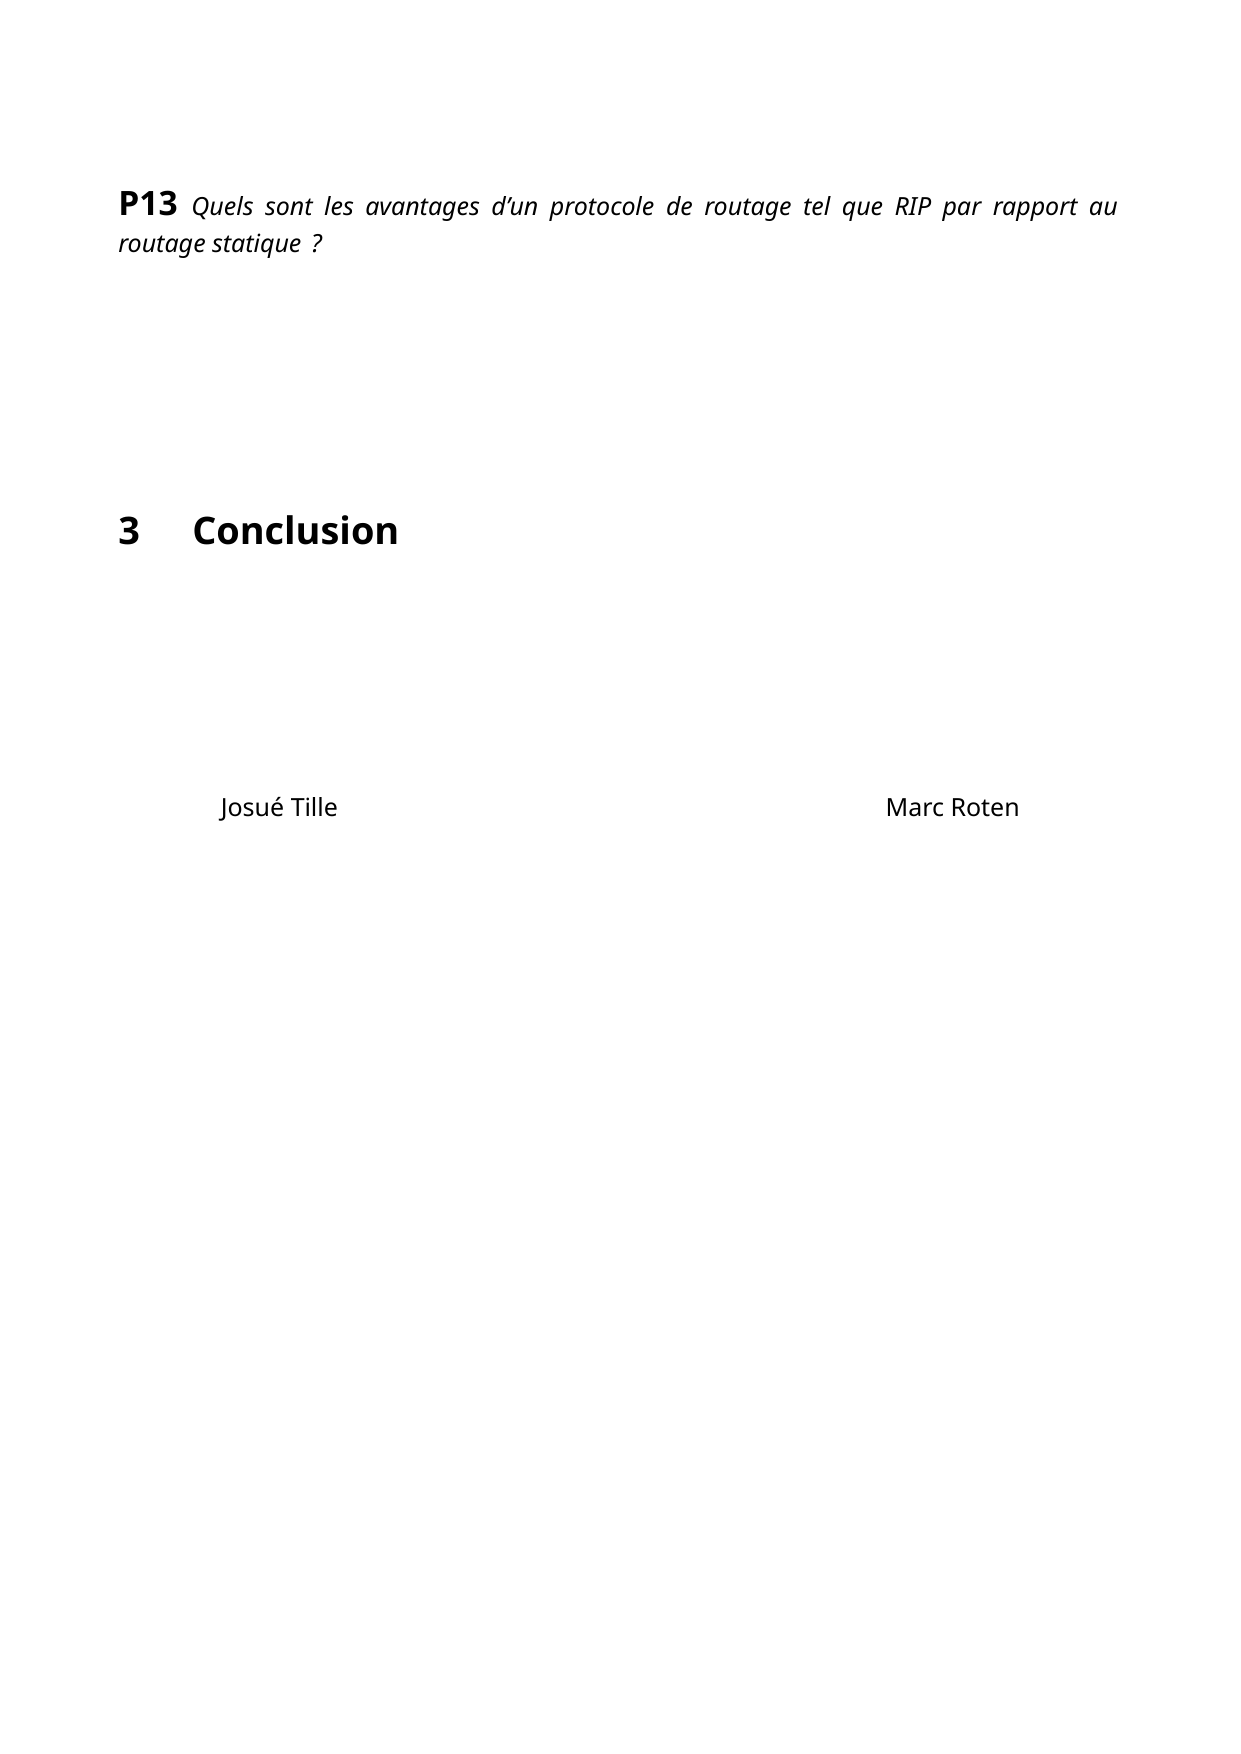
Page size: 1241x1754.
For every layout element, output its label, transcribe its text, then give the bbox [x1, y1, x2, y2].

text Josué Tille Marc Roten [118, 790, 1122, 824]
subtitle Conclusion [118, 504, 1122, 556]
subtitle P13 Quels sont les avantages d’un protocole de routage tel que RIP par rapport au routage statique ? [118, 180, 1122, 259]
